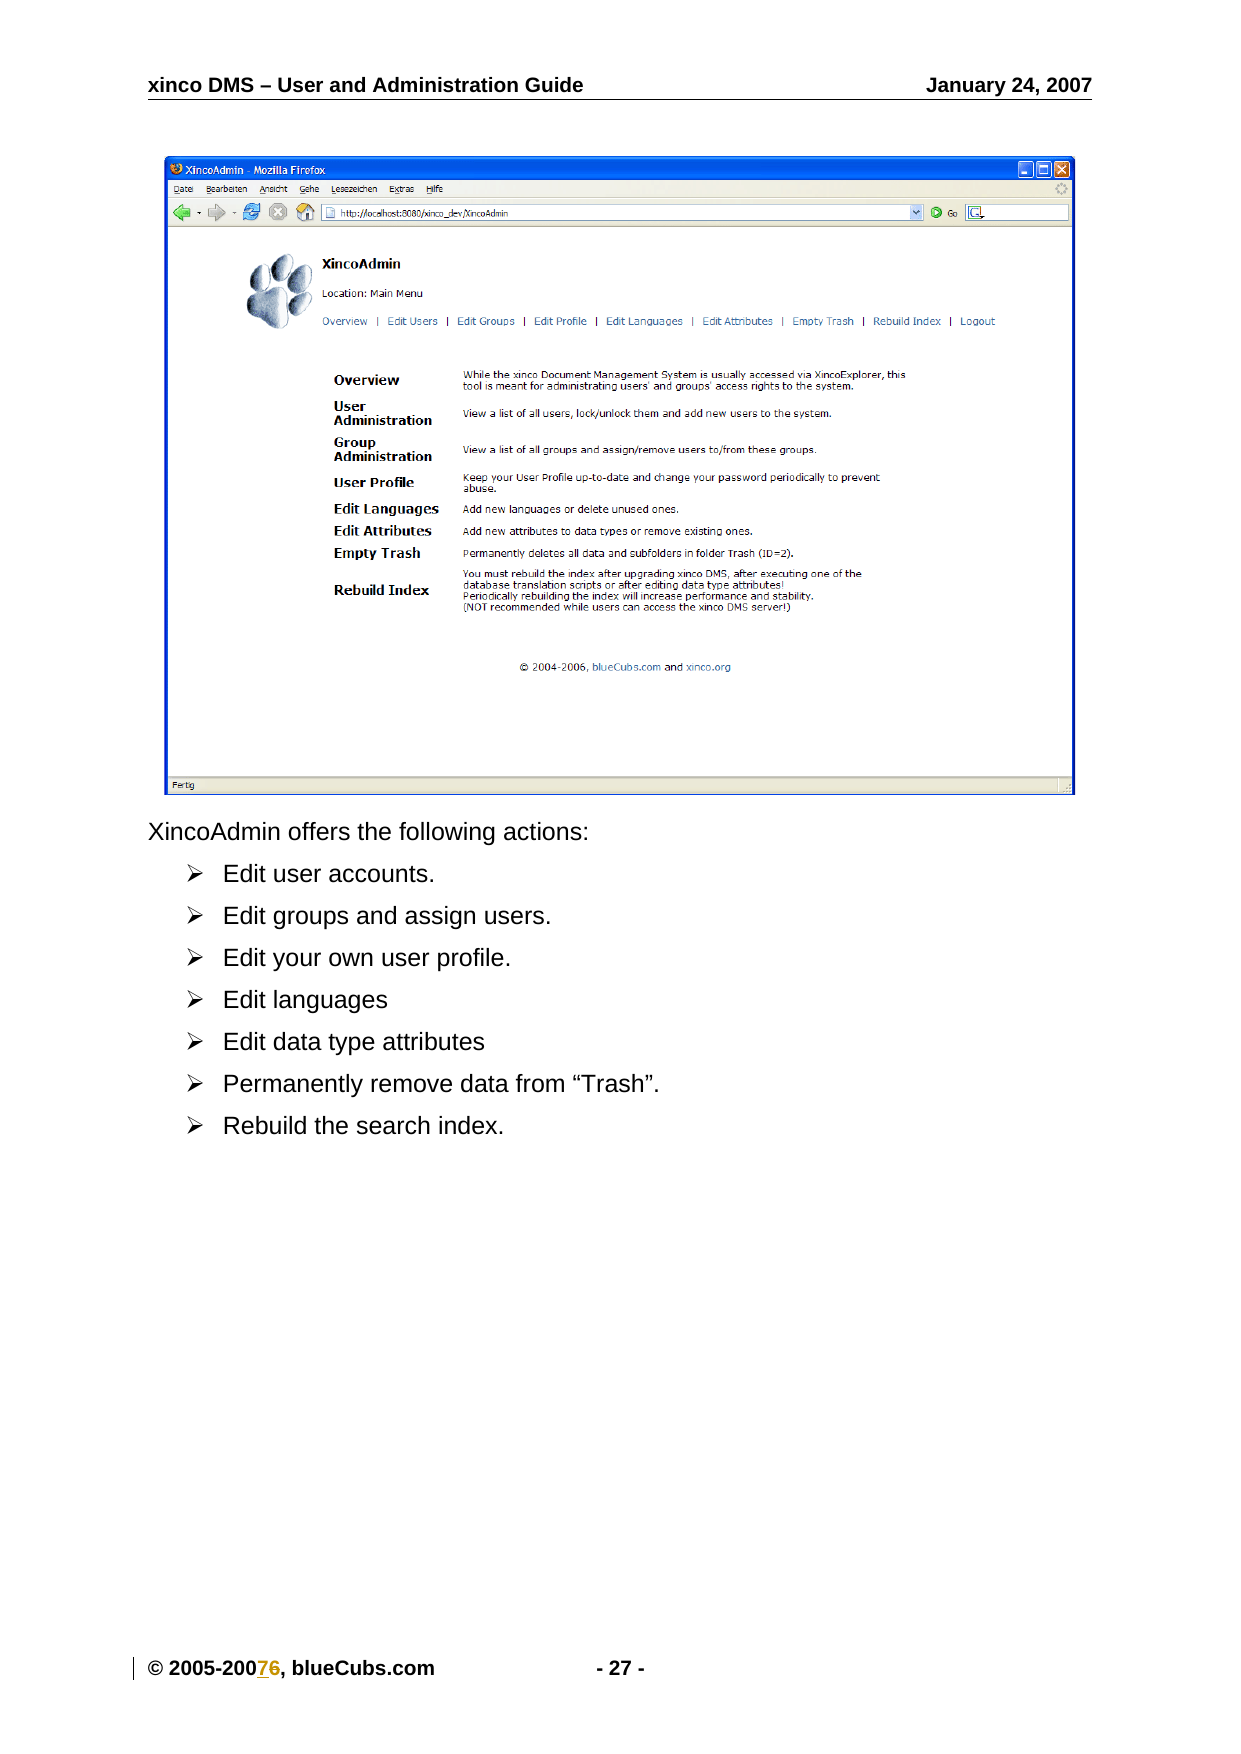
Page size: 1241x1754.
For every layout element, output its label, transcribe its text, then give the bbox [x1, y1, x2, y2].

list Edit your own user profile. [185, 943, 1092, 972]
text XincoAdmin offers the following actions: [148, 818, 1092, 846]
list Edit groups and assign users. [185, 902, 1092, 929]
list Edit user accounts. [185, 859, 1092, 888]
list Rebuild the search index. [185, 1111, 1092, 1139]
list Edit data type attributes [185, 1027, 1092, 1056]
picture [164, 156, 1075, 795]
list Edit languages [185, 986, 1092, 1013]
list Permanently remove data from “Trash”. [185, 1069, 1092, 1097]
